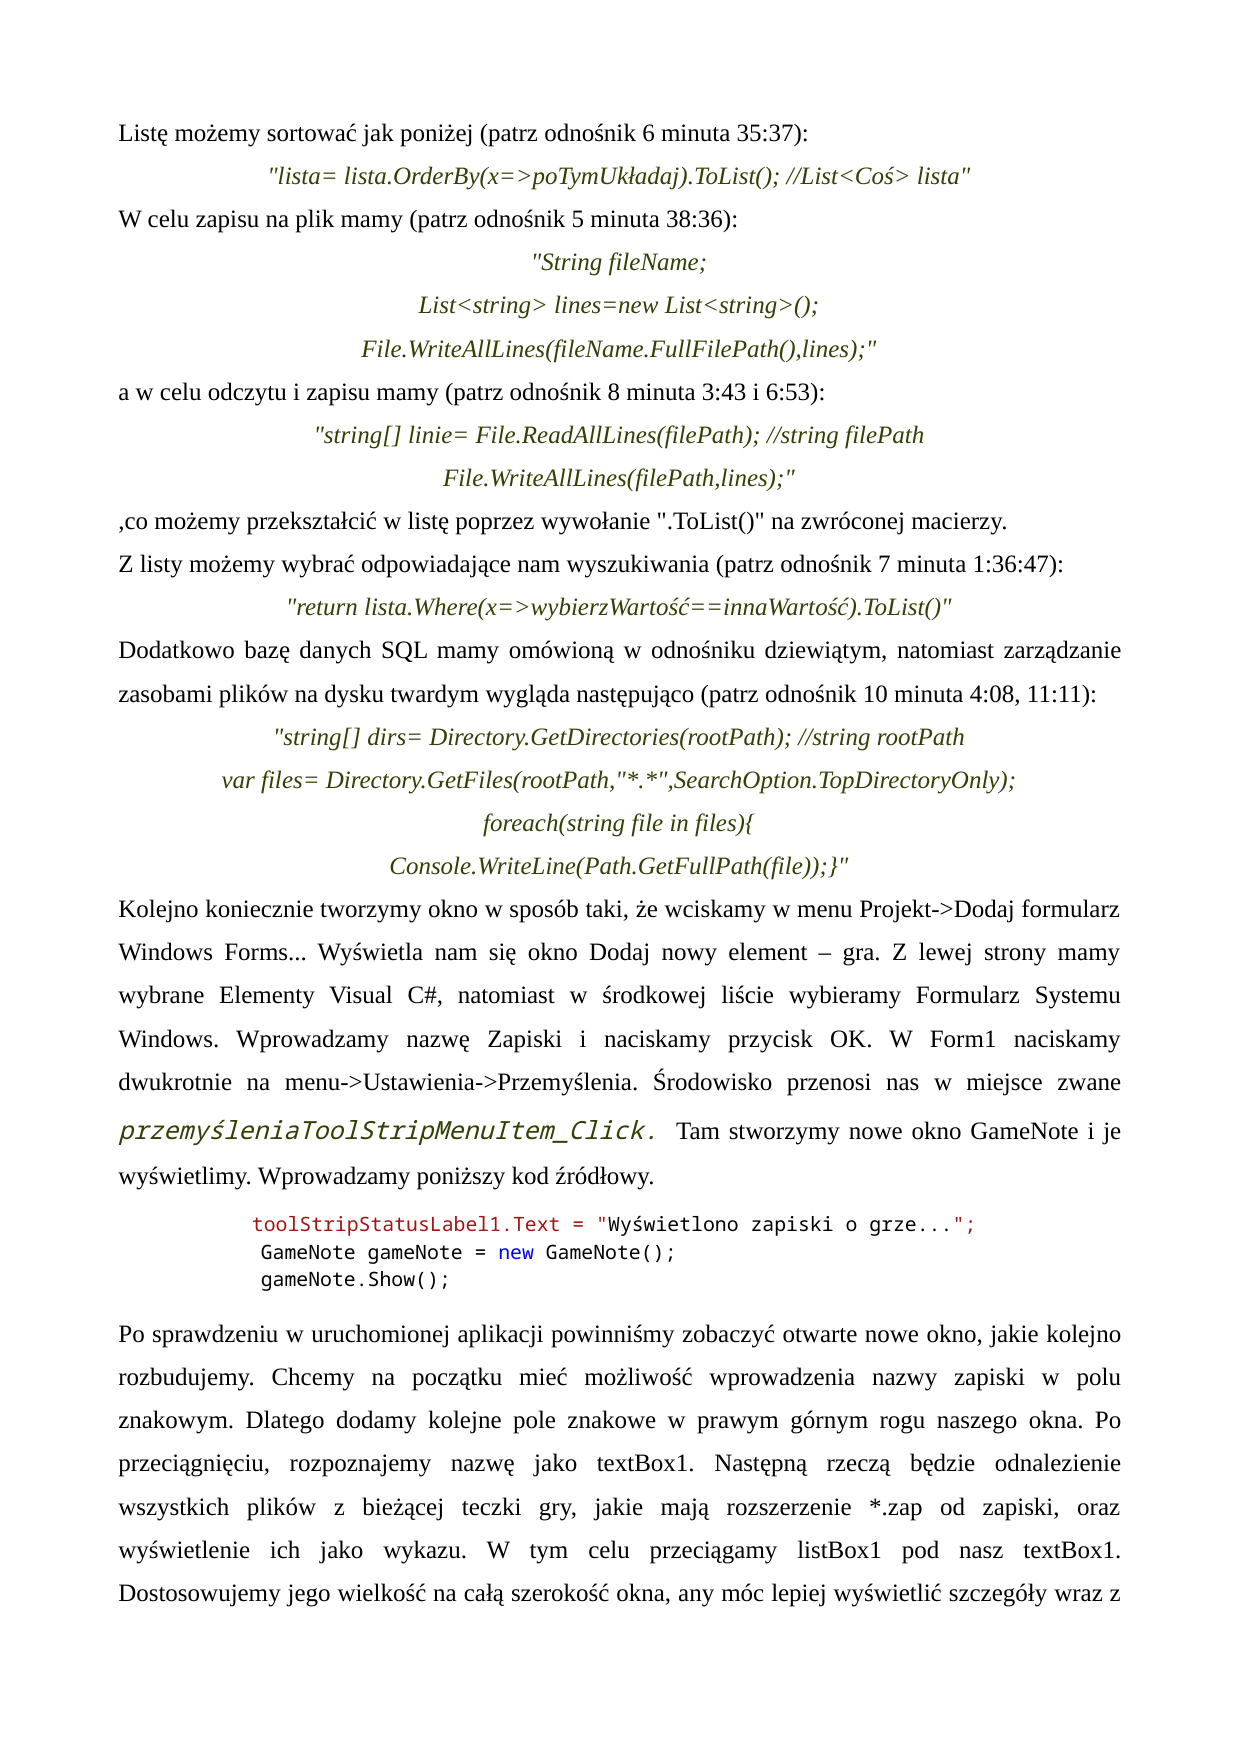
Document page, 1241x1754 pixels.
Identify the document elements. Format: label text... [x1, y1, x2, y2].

text foreach(string file in files){ [118, 808, 1122, 837]
text "string[] dirs= Directory.GetDirectories(rootPath); //string rootPath [118, 722, 1122, 751]
text toolStripStatusLabel1.Text = "Wyświetlono zapiski o grze..."; [118, 1204, 1122, 1238]
text File.WriteAllLines(fileName.FullFilePath(),lines);" [118, 334, 1122, 362]
text var files= Directory.GetFiles(rootPath,"*.*",SearchOption.TopDirectoryOnly); [118, 765, 1122, 794]
text Listę możemy sortować jak poniżej (patrz odnośnik 6 minuta 35:37): [118, 118, 1122, 147]
text List<string> lines=new List<string>(); [118, 291, 1122, 319]
text "string[] linie= File.ReadAllLines(filePath); //string filePath [118, 420, 1122, 449]
text "return lista.Where(x=>wybierzWartość==innaWartość).ToList()" [118, 592, 1122, 621]
text Po sprawdzeniu w uruchomionej aplikacji powinniśmy zobaczyć otwarte nowe okno, jakie kolejno rozbudujemy. Chcemy na początku mieć możliwość wprowadzenia nazwy zapiski w polu znakowym. Dlatego dodamy kolejne pole znakowe w prawym górnym rogu naszego okna. Po przeciągnięciu, rozpoznajemy nazwę jako textBox1. Następną rzeczą będzie odnalezienie wszystkich plików z bieżącej teczki gry, jakie mają rozszerzenie *.zap od zapiski, oraz wyświetlenie ich jako wykazu. W tym celu przeciągamy listBox1 pod nasz textBox1. Dostosowujemy jego wielkość na całą szerokość okna, any móc lepiej wyświetlić szczegóły wraz z [118, 1319, 1122, 1607]
text gameNote.Show(); [118, 1265, 1122, 1292]
text Z listy możemy wybrać odpowiadające nam wyszukiwania (patrz odnośnik 7 minuta 1:36:47): [118, 549, 1122, 578]
text "lista= lista.OrderBy(x=>poTymUkładaj).ToList(); //List<Coś> lista" [118, 161, 1122, 190]
text W celu zapisu na plik mamy (patrz odnośnik 5 minuta 38:36): [118, 204, 1122, 233]
text a w celu odczytu i zapisu mamy (patrz odnośnik 8 minuta 3:43 i 6:53): [118, 377, 1122, 406]
text File.WriteAllLines(filePath,lines);" [118, 463, 1122, 492]
text ,co możemy przekształcić w listę poprzez wywołanie ".ToList()" na zwróconej macierzy. [118, 506, 1122, 535]
text "String fileName; [118, 247, 1122, 276]
text GameNote gameNote = new GameNote(); [118, 1238, 1122, 1265]
text Dodatkowo bazę danych SQL mamy omówioną w odnośniku dziewiątym, natomiast zarządzanie zasobami plików na dysku twardym wygląda następująco (patrz odnośnik 10 minuta 4:08, 11:11): [118, 636, 1122, 707]
text Kolejno koniecznie tworzymy okno w sposób taki, że wciskamy w menu Projekt->Dodaj formularz Windows Forms... Wyświetla nam się okno Dodaj nowy element – gra. Z lewej strony mamy wybrane Elementy Visual C#, natomiast w środkowej liście wybieramy Formularz Systemu Windows. Wprowadzamy nazwę Zapiski i naciskamy przycisk OK. W Form1 naciskamy dwukrotnie na menu->Ustawienia->Przemyślenia. Środowisko przenosi nas w miejsce zwane przemyśleniaToolStripMenuItem_Click. Tam stworzymy nowe okno GameNote i je wyświetlimy. Wprowadzamy poniższy kod źródłowy. [118, 894, 1122, 1190]
text Console.WriteLine(Path.GetFullPath(file));}" [118, 851, 1122, 880]
